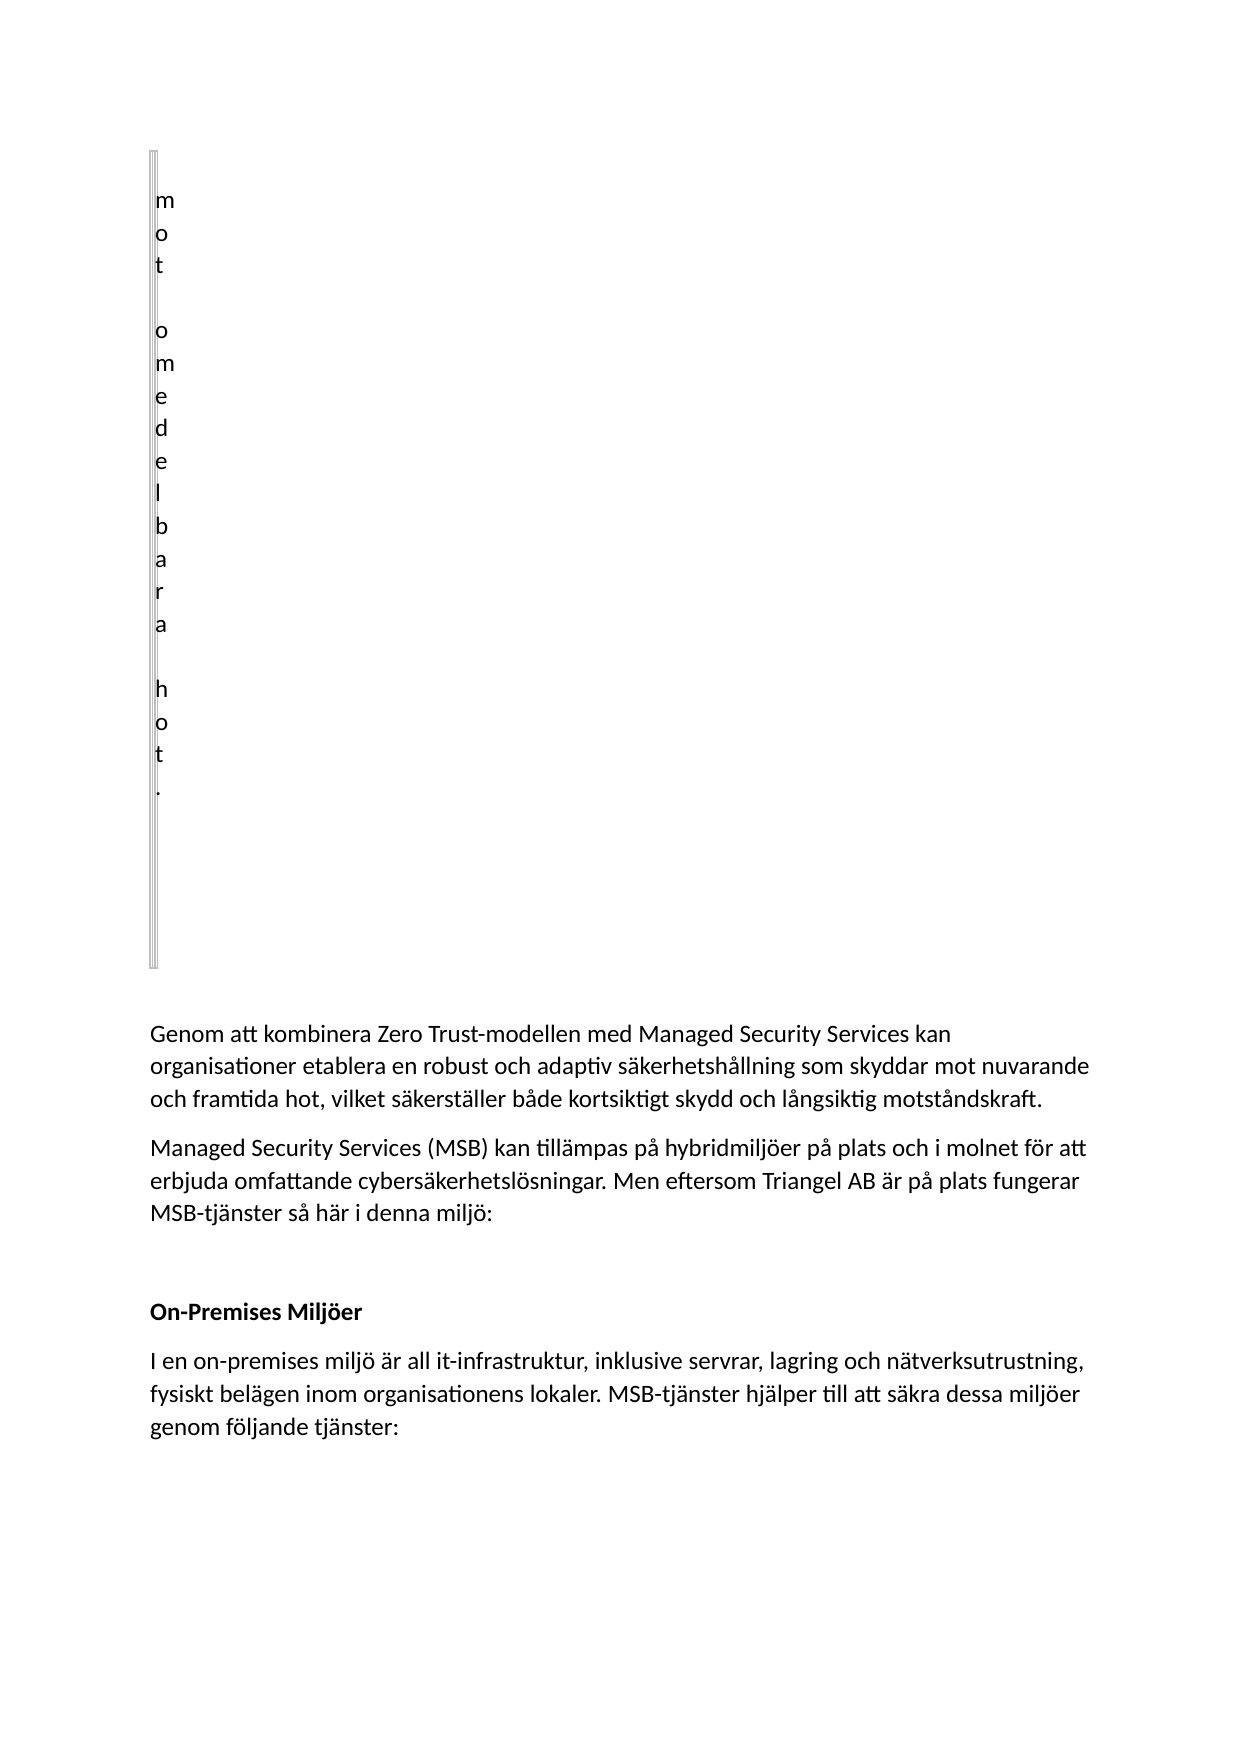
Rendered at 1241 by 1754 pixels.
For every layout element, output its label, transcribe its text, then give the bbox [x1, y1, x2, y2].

text I en on-premises miljö är all it-infrastruktur, inklusive servrar, lagring och nätverksutrustning, fysiskt belägen inom organisationens lokaler. MSB-tjänster hjälper till att säkra dessa miljöer genom följande tjänster: [150, 1345, 1090, 1441]
text On-Premises Miljöer [150, 1296, 1090, 1327]
text Genom att kombinera Zero Trust-modellen med Managed Security Services kan organisationer etablera en robust och adaptiv säkerhetshållning som skyddar mot nuvarande och framtida hot, vilket säkerställer både kortsiktigt skydd och långsiktig motståndskraft. [150, 1018, 1090, 1114]
text Managed Security Services (MSB) kan tillämpas på hybridmiljöer på plats och i molnet för att erbjuda omfattande cybersäkerhetslösningar. Men eftersom Triangel AB är på plats fungerar MSB-tjänster så här i denna miljö: [150, 1132, 1090, 1228]
